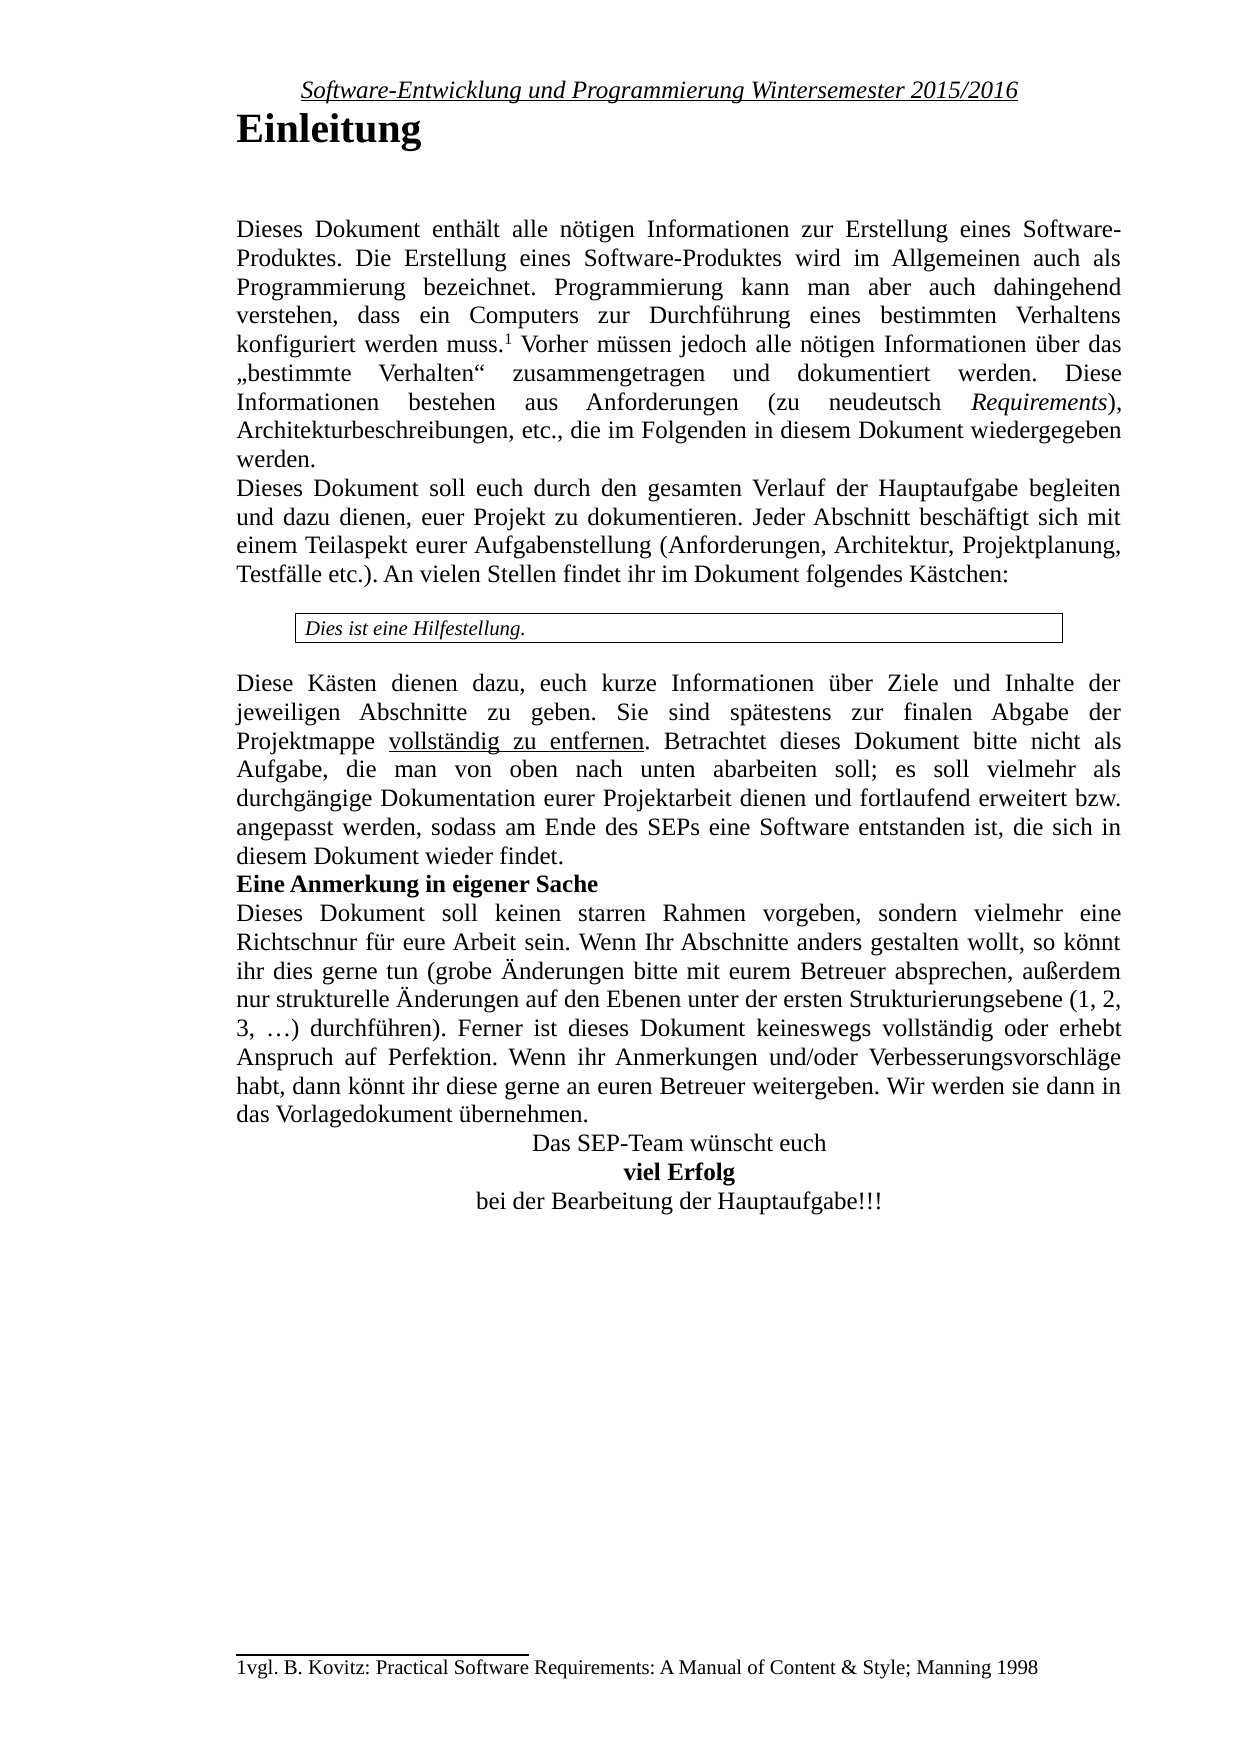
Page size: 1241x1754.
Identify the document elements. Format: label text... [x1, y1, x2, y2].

text Dieses Dokument soll keinen starren Rahmen vorgeben, sondern vielmehr eine Richtschnur für eure Arbeit sein. Wenn Ihr Abschnitte anders gestalten wollt, so könnt ihr dies gerne tun (grobe Änderungen bitte mit eurem Betreuer absprechen, außerdem nur strukturelle Änderungen auf den Ebenen unter der ersten Strukturierungsebene (1, 2, 3, …) durchführen). Ferner ist dieses Dokument keineswegs vollständig oder erhebt Anspruch auf Perfektion. Wenn ihr Anmerkungen und/oder Verbesserungsvorschläge habt, dann könnt ihr diese gerne an euren Betreuer weitergeben. Wir werden sie dann in das Vorlagedokument übernehmen. [236, 898, 1122, 1128]
text Dieses Dokument enthält alle nötigen Informationen zur Erstellung eines Software-Produktes. Die Erstellung eines Software-Produktes wird im Allgemeinen auch als Programmierung bezeichnet. Programmierung kann man aber auch dahingehend verstehen, dass ein Computers zur Durchführung eines bestimmten Verhaltens konfiguriert werden muss. Vorher müssen jedoch alle nötigen Informationen über das „bestimmte Verhalten“ zusammengetragen und dokumentiert werden. Diese Informationen bestehen aus Anforderungen (zu neudeutsch Requirements), Architekturbeschreibungen, etc., die im Folgenden in diesem Dokument wiedergegeben werden. [236, 214, 1122, 473]
text Das SEP-Team wünscht euch viel Erfolg bei der Bearbeitung der Hauptaufgabe!!! [236, 1128, 1122, 1214]
text Einleitung [236, 104, 1122, 152]
text Eine Anmerkung in eigener Sache [236, 869, 1122, 898]
text Dies ist eine Hilfestellung. [296, 614, 1062, 642]
text Diese Kästen dienen dazu, euch kurze Informationen über Ziele und Inhalte der jeweiligen Abschnitte zu geben. Sie sind spätestens zur finalen Abgabe der Projektmappe vollständig zu entfernen. Betrachtet dieses Dokument bitte nicht als Aufgabe, die man von oben nach unten abarbeiten soll; es soll vielmehr als durchgängige Dokumentation eurer Projektarbeit dienen und fortlaufend erweitert bzw. angepasst werden, sodass am Ende des SEPs eine Software entstanden ist, die sich in diesem Dokument wieder findet. [236, 668, 1122, 869]
text vgl. B. Kovitz: Practical Software Requirements: A Manual of Content & Style; Manning 1998 [236, 1655, 1122, 1679]
text Dieses Dokument soll euch durch den gesamten Verlauf der Hauptaufgabe begleiten und dazu dienen, euer Projekt zu dokumentieren. Jeder Abschnitt beschäftigt sich mit einem Teilaspekt eurer Aufgabenstellung (Anforderungen, Architektur, Projektplanung, Testfälle etc.). An vielen Stellen findet ihr im Dokument folgendes Kästchen: [236, 473, 1122, 588]
